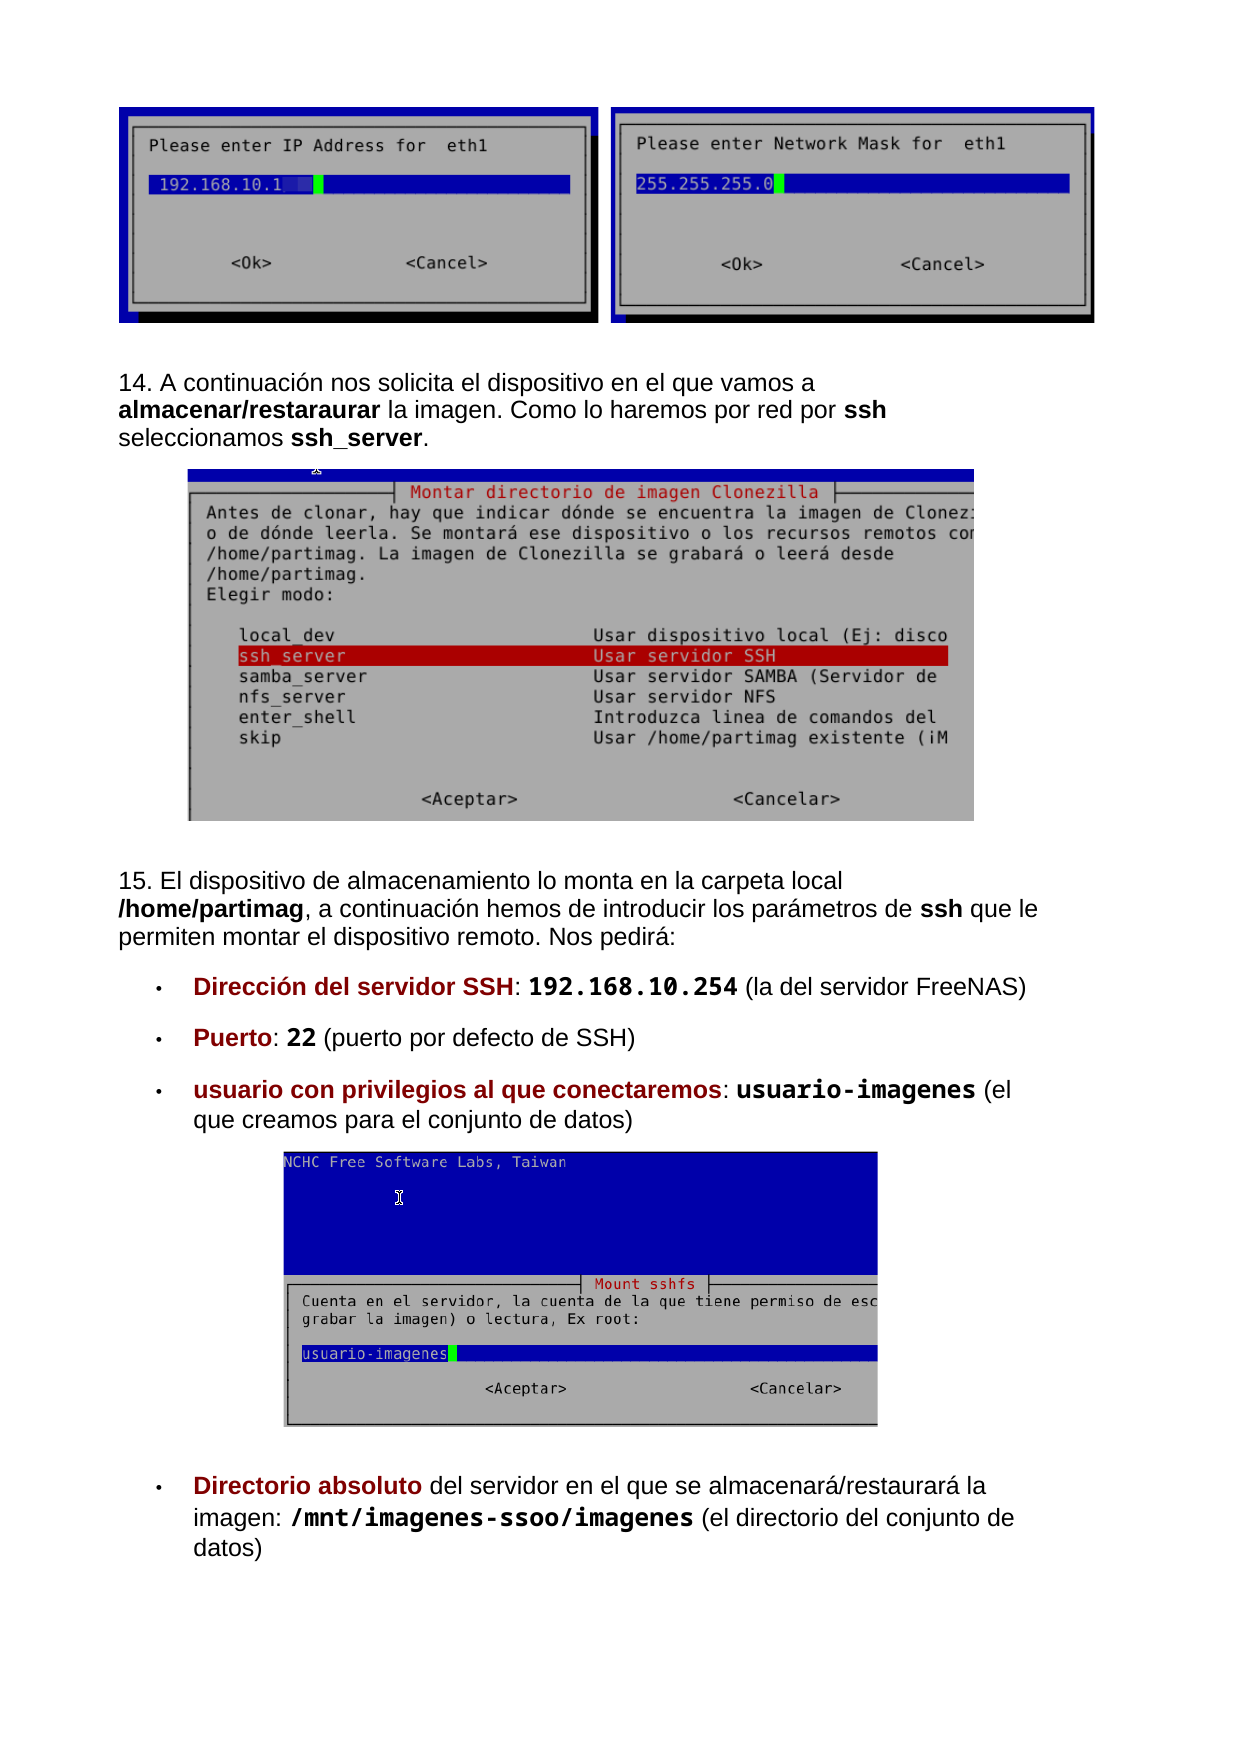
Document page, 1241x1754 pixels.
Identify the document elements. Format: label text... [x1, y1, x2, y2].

list Dirección del servidor SSH: 192.168.10.254 (la del servidor FreeNAS) [156, 968, 1043, 1002]
list Puerto: 22 (puerto por defecto de SSH) [156, 1020, 1043, 1054]
text 15. El dispositivo de almacenamiento lo monta en la carpeta local /home/partimag, a continuación hemos de introducir los parámetros de ssh que le permiten montar el dispositivo remoto. Nos pedirá: [118, 867, 1043, 950]
list Directorio absoluto del servidor en el que se almacenará/restaurará la imagen: /mnt/imagenes-ssoo/imagenes (el directorio del conjunto de datos) [156, 1472, 1043, 1562]
text 14. A continuación nos solicita el dispositivo en el que vamos a almacenar/restaraurar la imagen. Como lo haremos por red por ssh seleccionamos ssh_server. [118, 368, 1043, 452]
picture [119, 107, 599, 323]
picture [187, 469, 974, 821]
list usuario con privilegios al que conectaremos: usuario-imagenes (el que creamos para el conjunto de datos) [156, 1072, 1043, 1134]
picture [610, 107, 1095, 323]
picture [283, 1151, 878, 1427]
